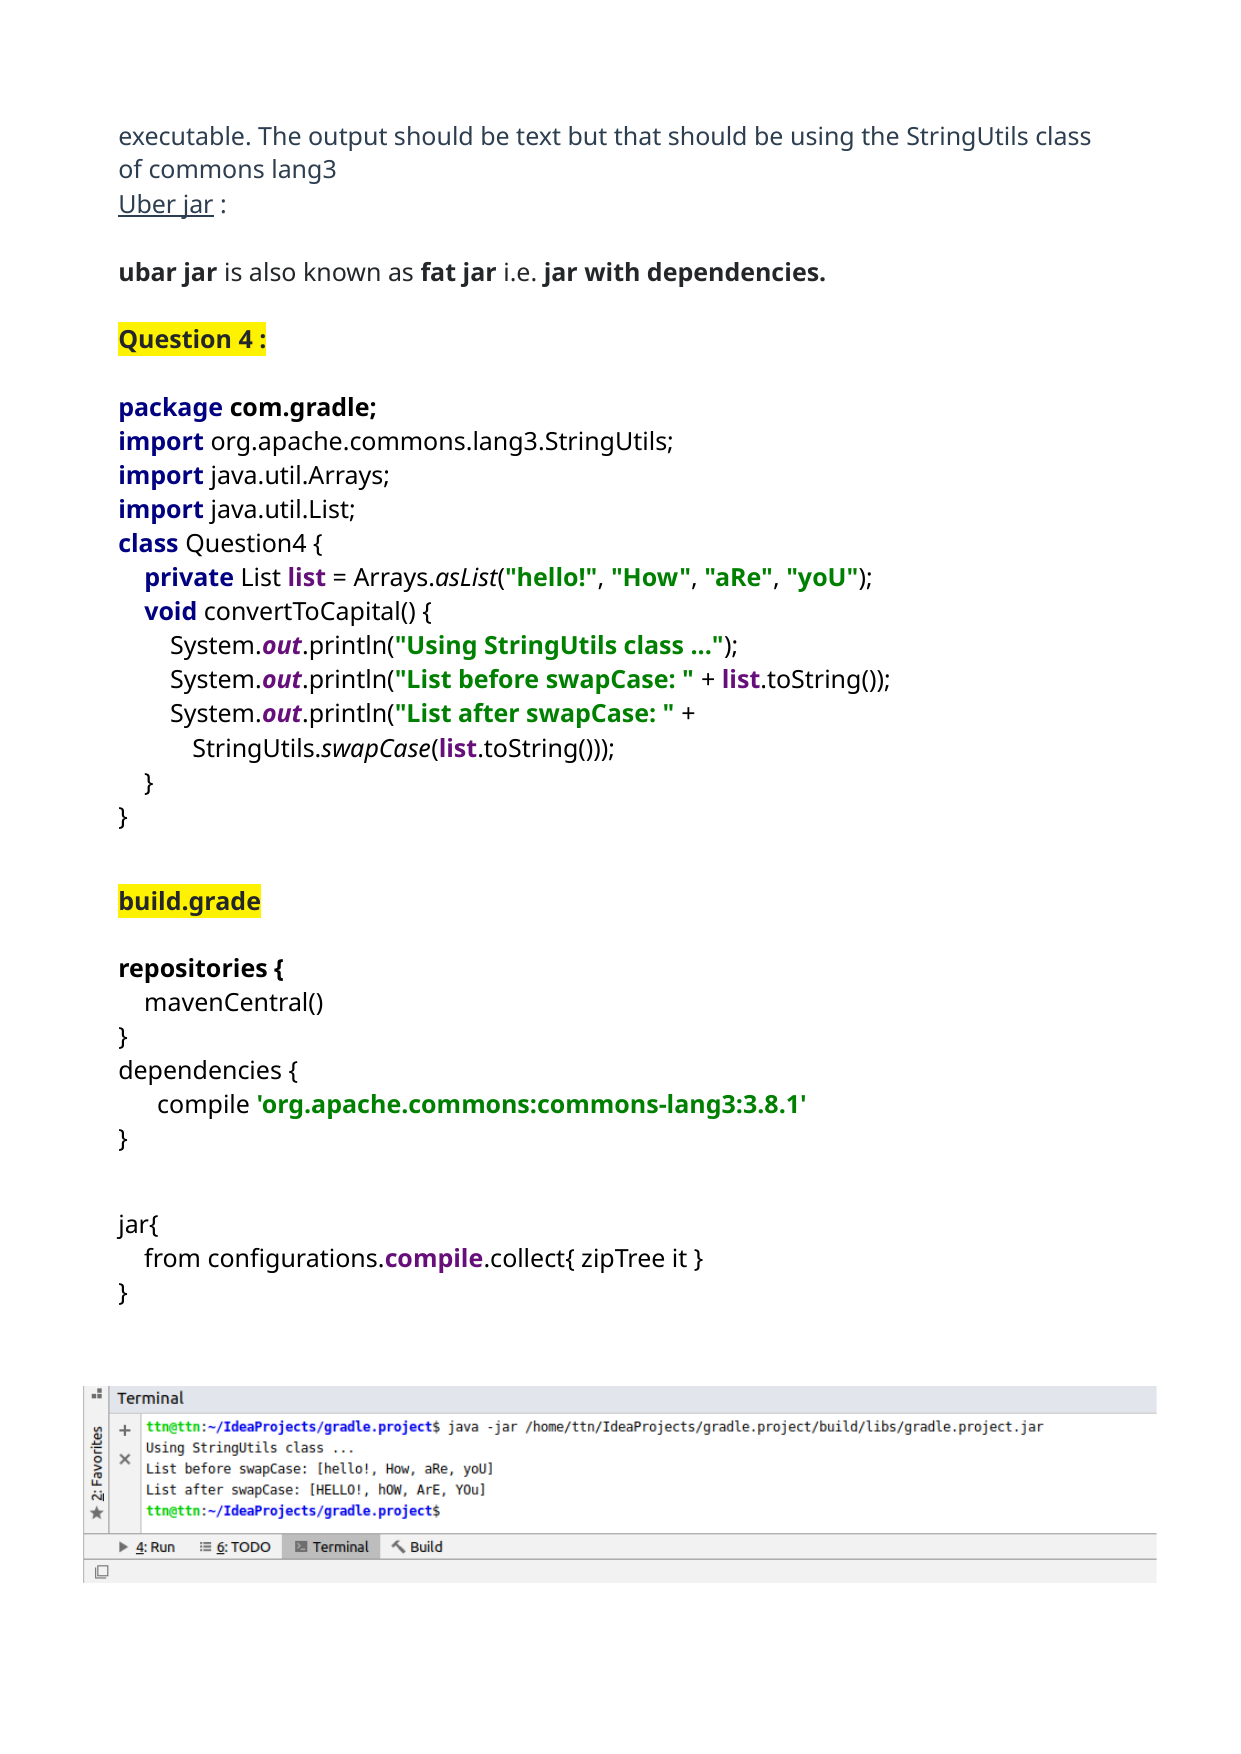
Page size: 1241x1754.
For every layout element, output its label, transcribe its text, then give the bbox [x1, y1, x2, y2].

text System.out.println("Using StringUtils class ..."); [118, 628, 1122, 662]
text import java.util.Arrays; [118, 458, 1122, 492]
text class Question4 { [118, 526, 1122, 560]
text repositories { [118, 951, 1122, 985]
text void convertToCapital() { [118, 594, 1122, 628]
text import java.util.List; [118, 492, 1122, 526]
text Question 4 : [118, 322, 1122, 356]
text } [118, 764, 1122, 798]
text package com.gradle; [118, 389, 1122, 424]
text System.out.println("List after swapCase: " + StringUtils.swapCase(list.toString())); [118, 696, 1122, 764]
text } [118, 798, 1122, 832]
text private List list = Arrays.asList("hello!", "How", "aRe", "yoU"); [118, 560, 1122, 594]
text from configurations.compile.collect{ zipTree it } [118, 1241, 1122, 1275]
text mavenCentral() [118, 985, 1122, 1019]
text import org.apache.commons.lang3.StringUtils; [118, 424, 1122, 458]
text ubar jar is also known as fat jar i.e. jar with dependencies. [118, 254, 1122, 288]
text } [118, 1019, 1122, 1053]
text System.out.println("List before swapCase: " + list.toString()); [118, 662, 1122, 696]
text } [118, 1121, 1122, 1155]
text jar{ [118, 1207, 1122, 1241]
text } [118, 1275, 1122, 1309]
text executable. The output should be text but that should be using the StringUtils class of commons lang3 [118, 118, 1122, 186]
text compile 'org.apache.commons:commons-lang3:3.8.1' [118, 1087, 1122, 1121]
text Uber jar : [118, 186, 1122, 220]
text build.grade [118, 884, 1122, 918]
text dependencies { [118, 1053, 1122, 1087]
